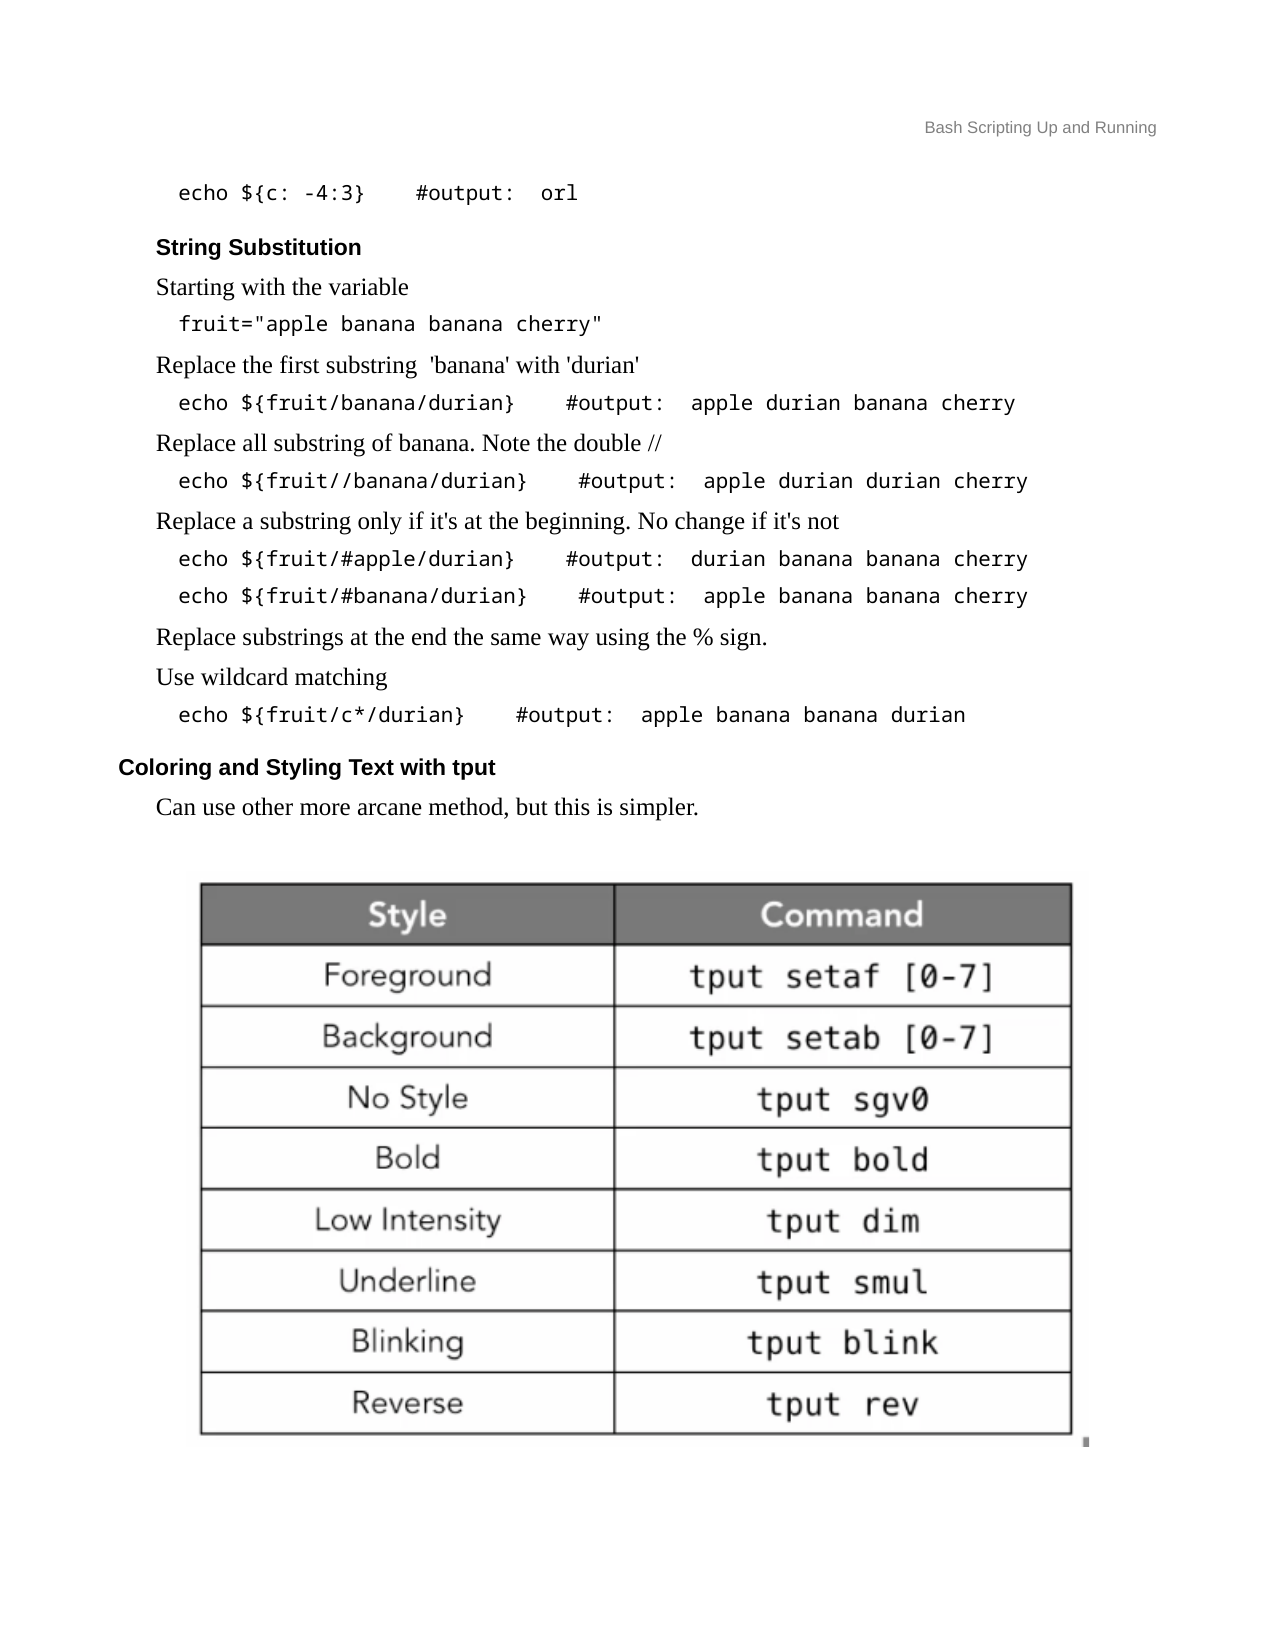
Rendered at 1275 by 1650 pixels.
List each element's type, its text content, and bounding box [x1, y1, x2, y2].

text echo ${fruit//banana/durian} #output: apple durian durian cherry [178, 466, 1157, 494]
text echo ${fruit/c*/durian} #output: apple banana banana durian [178, 700, 1157, 729]
text echo ${fruit/banana/durian} #output: apple durian banana cherry [178, 388, 1157, 416]
text Replace a substring only if it's at the beginning. No change if it's not [156, 506, 1157, 535]
text fruit="apple banana banana cherry" [178, 309, 1157, 338]
text Replace substrings at the end the same way using the % sign. [156, 622, 1157, 651]
text Starting with the variable [156, 272, 1157, 301]
text echo ${fruit/#apple/durian} #output: durian banana banana cherry [178, 544, 1157, 572]
text Can use other more arcane method, but this is simpler. [156, 792, 1157, 821]
subtitle Coloring and Styling Text with tput [118, 754, 1157, 780]
subtitle String Substitution [156, 233, 1157, 260]
text echo ${c: -4:3} #output: orl [178, 178, 1157, 207]
text Replace all substring of banana. Note the double // [156, 428, 1157, 457]
text Replace the first substring 'banana' with 'durian' [156, 350, 1157, 379]
text echo ${fruit/#banana/durian} #output: apple banana banana cherry [178, 581, 1157, 610]
picture [186, 871, 1090, 1447]
text Use wildcard matching [156, 662, 1157, 691]
